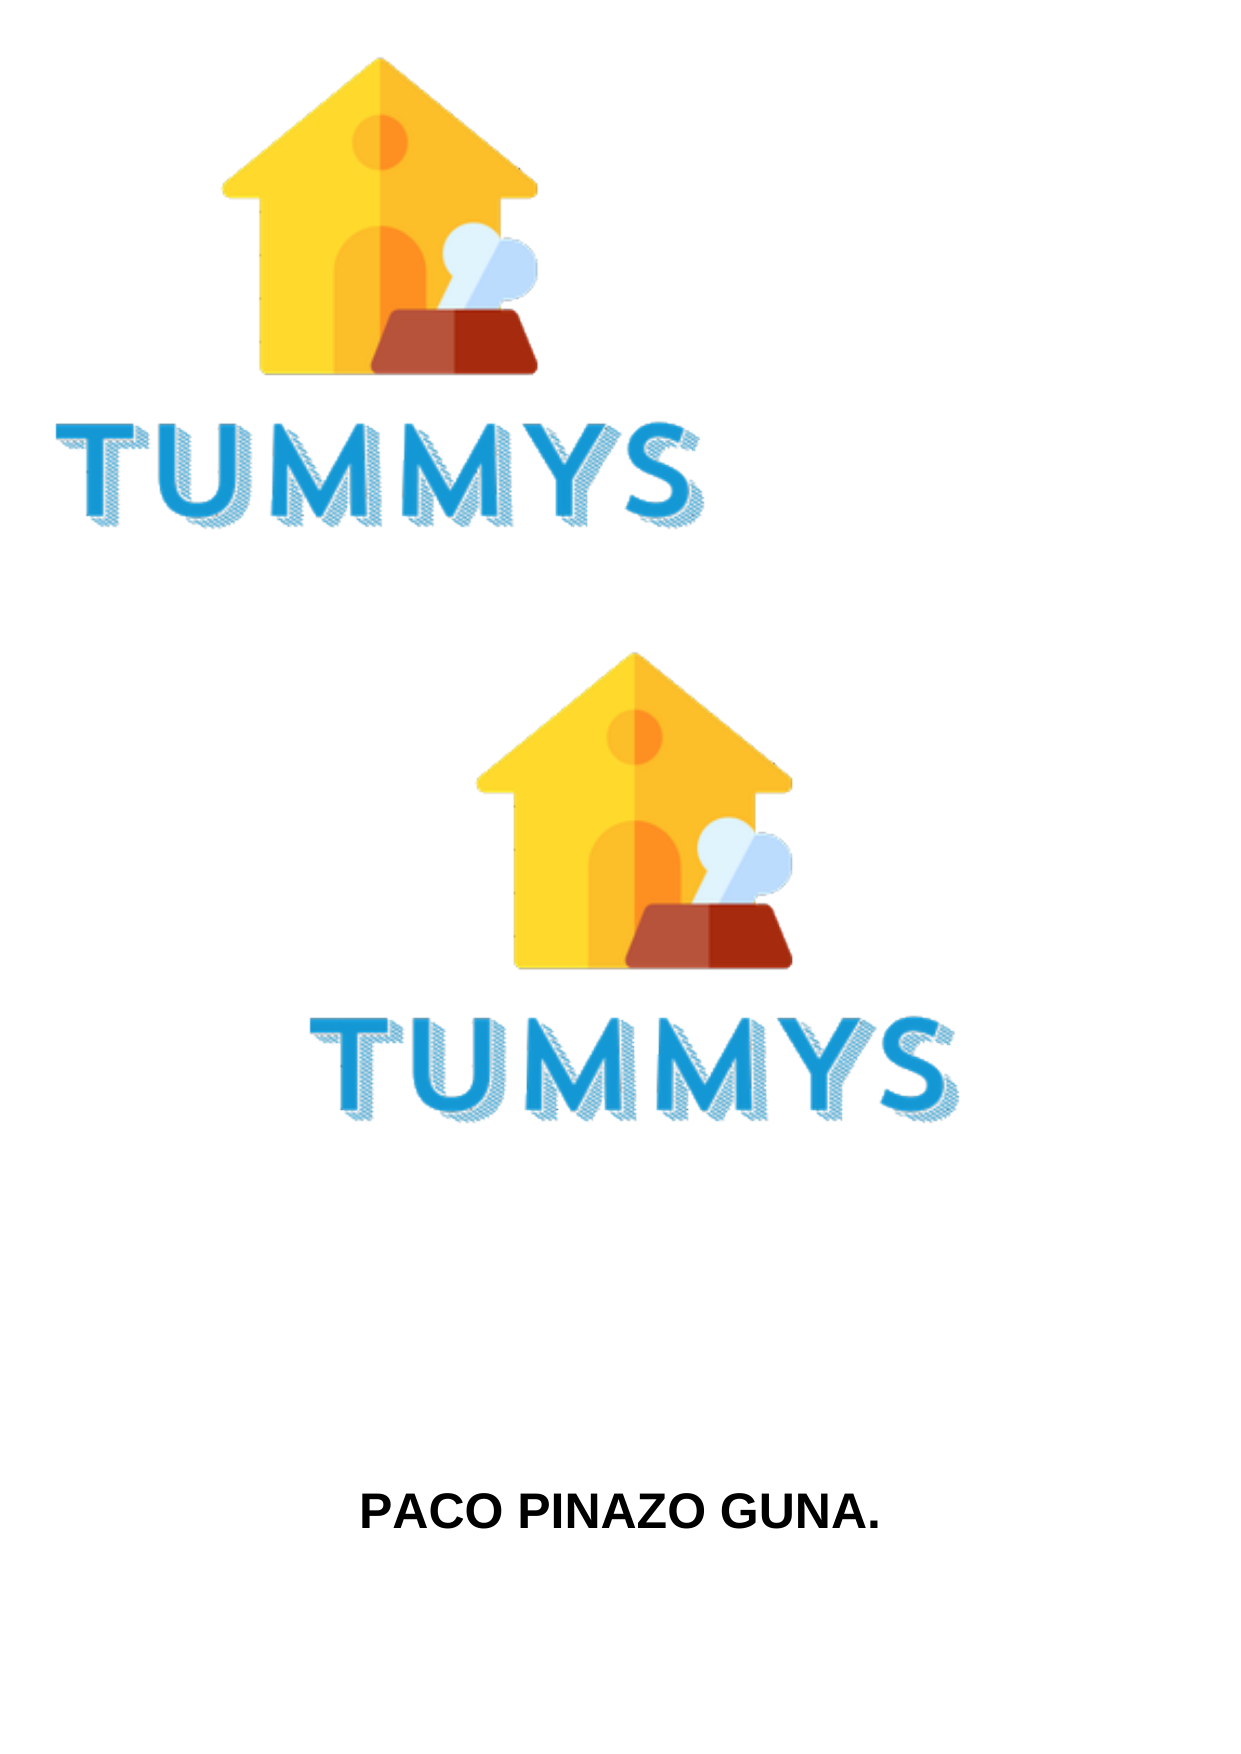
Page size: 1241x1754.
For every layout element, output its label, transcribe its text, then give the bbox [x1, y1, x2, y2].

text PACO PINAZO GUNA. [150, 1482, 1090, 1539]
picture [0, 0, 986, 1189]
